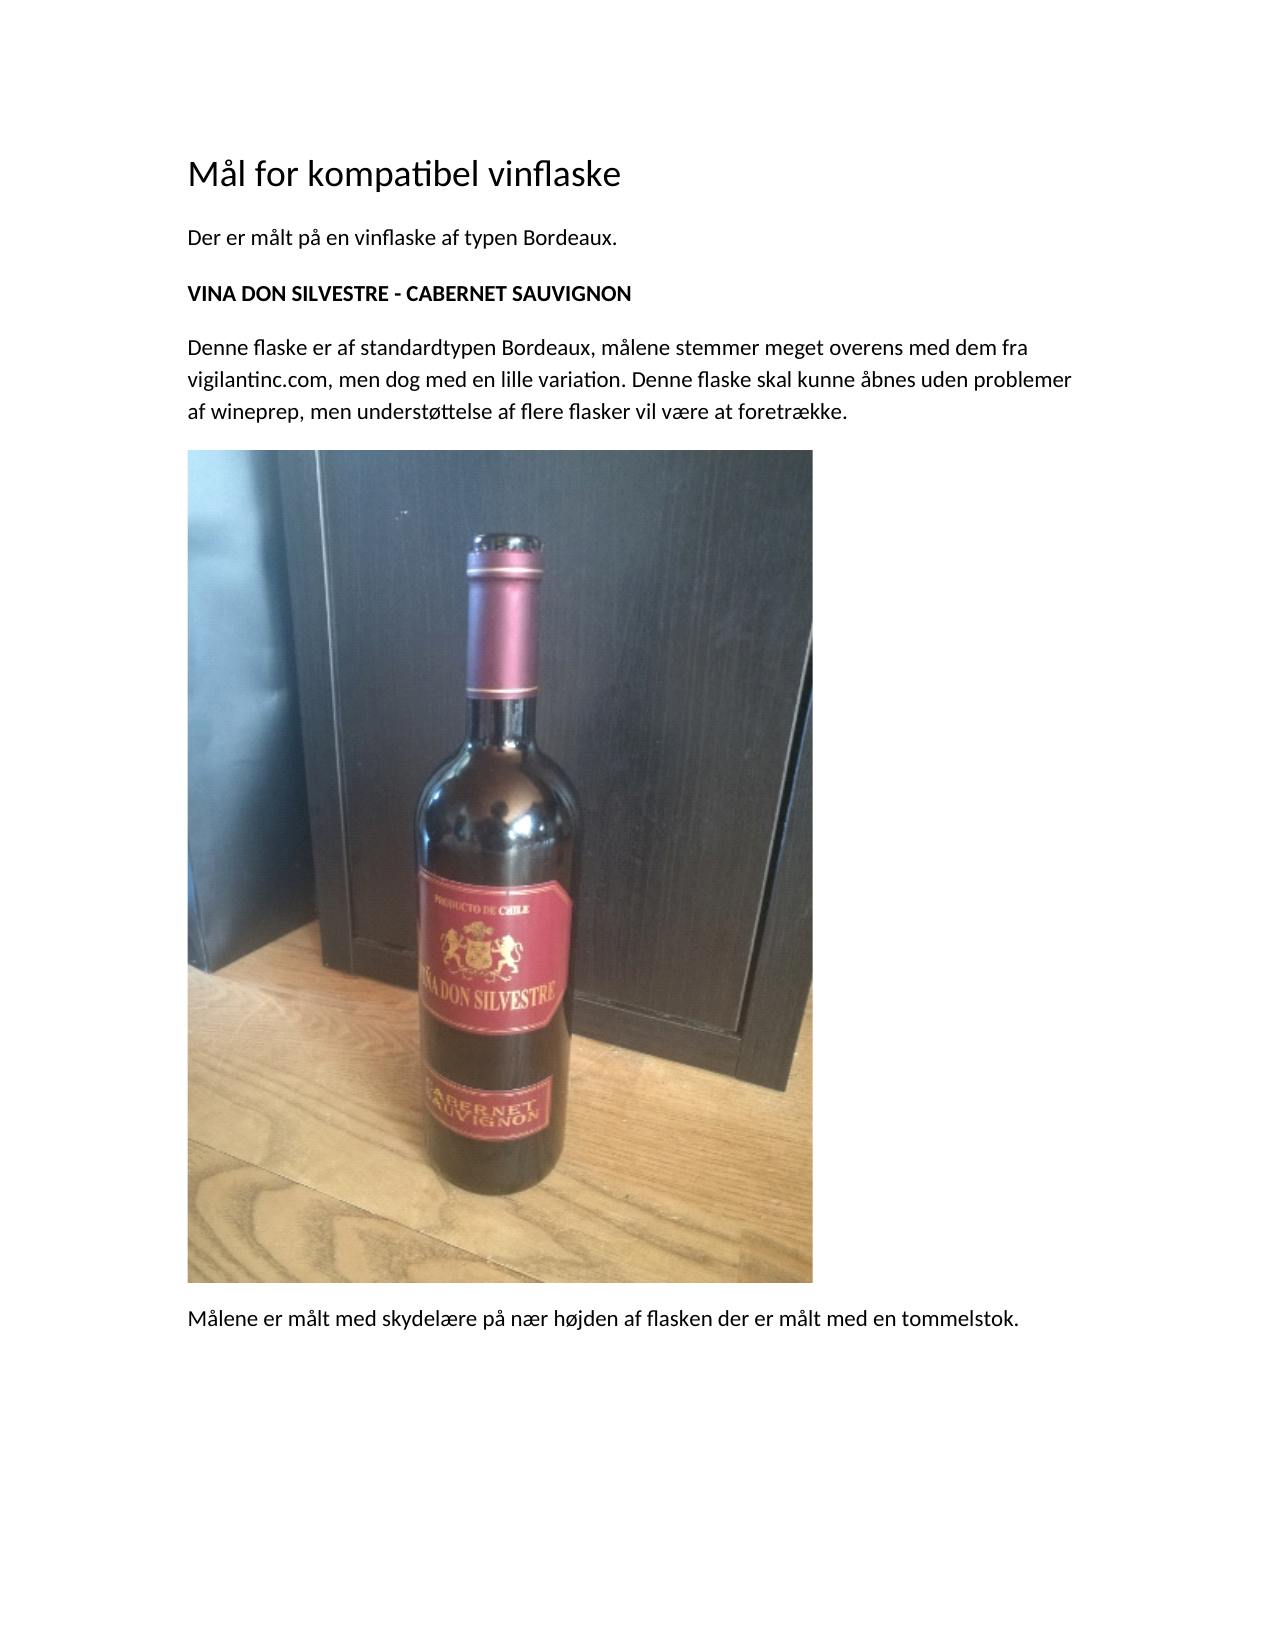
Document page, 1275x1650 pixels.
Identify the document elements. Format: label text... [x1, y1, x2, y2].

text Målene er målt med skydelære på nær højden af flasken der er målt med en tommelstok. [187, 1304, 1087, 1332]
text Der er målt på en vinflaske af typen Bordeaux. [187, 223, 1087, 252]
text VINA DON SILVESTRE - CABERNET SAUVIGNON [187, 279, 1087, 308]
text Mål for kompatibel vinflaske [187, 150, 1087, 196]
text Denne flaske er af standardtypen Bordeaux, målene stemmer meget overens med dem fra vigilantinc.com, men dog med en lille variation. Denne flaske skal kunne åbnes uden problemer af wineprep, men understøttelse af flere flasker vil være at foretrække. [187, 333, 1087, 425]
